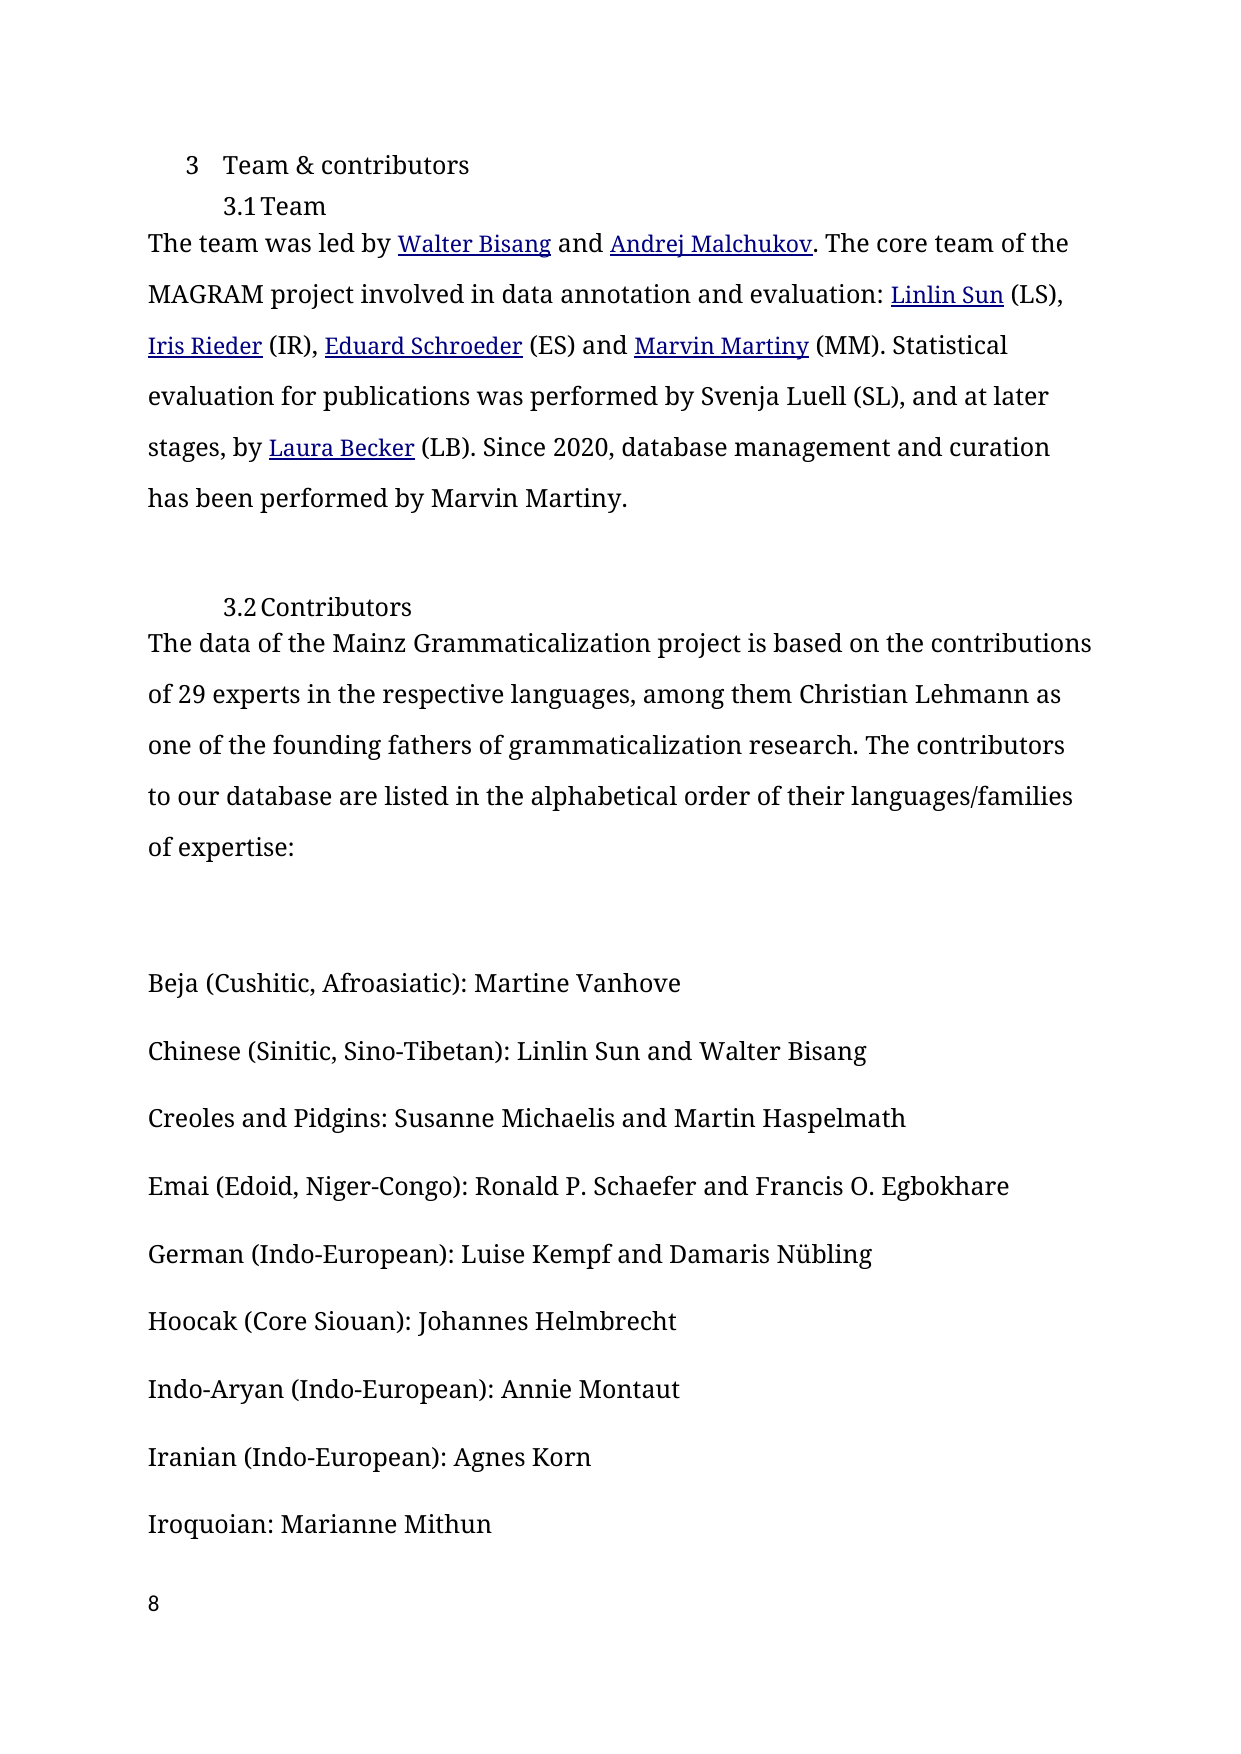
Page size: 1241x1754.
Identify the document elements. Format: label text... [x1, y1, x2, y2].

text German (Indo-European): Luise Kempf and Damaris Nübling [148, 1236, 1093, 1270]
subtitle Contributors [223, 589, 1093, 623]
text Emai (Edoid, Niger-Congo): Ronald P. Schaefer and Francis O. Egbokhare [148, 1169, 1093, 1203]
text Creoles and Pidgins: Susanne Michaelis and Martin Haspelmath [148, 1101, 1093, 1135]
text Chinese (Sinitic, Sino-Tibetan): Linlin Sun and Walter Bisang [148, 1033, 1093, 1067]
subtitle Team [223, 188, 1093, 223]
text Iroquoian: Marianne Mithun [148, 1507, 1093, 1541]
subtitle Team & contributors [185, 148, 1093, 182]
text Iranian (Indo-European): Agnes Korn [148, 1439, 1093, 1473]
text Hoocak (Core Siouan): Johannes Helmbrecht [148, 1304, 1093, 1338]
text The team was led by Walter Bisang and Andrej Malchukov. The core team of the MAGRAM project involved in data annotation and evaluation: Linlin Sun (LS), Iris Rieder (IR), Eduard Schroeder (ES) and Marvin Martiny (MM). Statistical evaluation for publications was performed by Svenja Luell (SL), and at later stages, by Laura Becker (LB). Since 2020, database management and curation has been performed by Marvin Martiny. [148, 225, 1093, 514]
text The data of the Mainz Grammaticalization project is based on the contributions of 29 experts in the respective languages, among them Christian Lehmann as one of the founding fathers of grammaticalization research. The contributors to our database are listed in the alphabetical order of their languages/families of expertise: [148, 626, 1093, 864]
text Beja (Cushitic, Afroasiatic): Martine Vanhove [148, 966, 1093, 999]
text Indo-Aryan (Indo-European): Annie Montaut [148, 1372, 1093, 1406]
